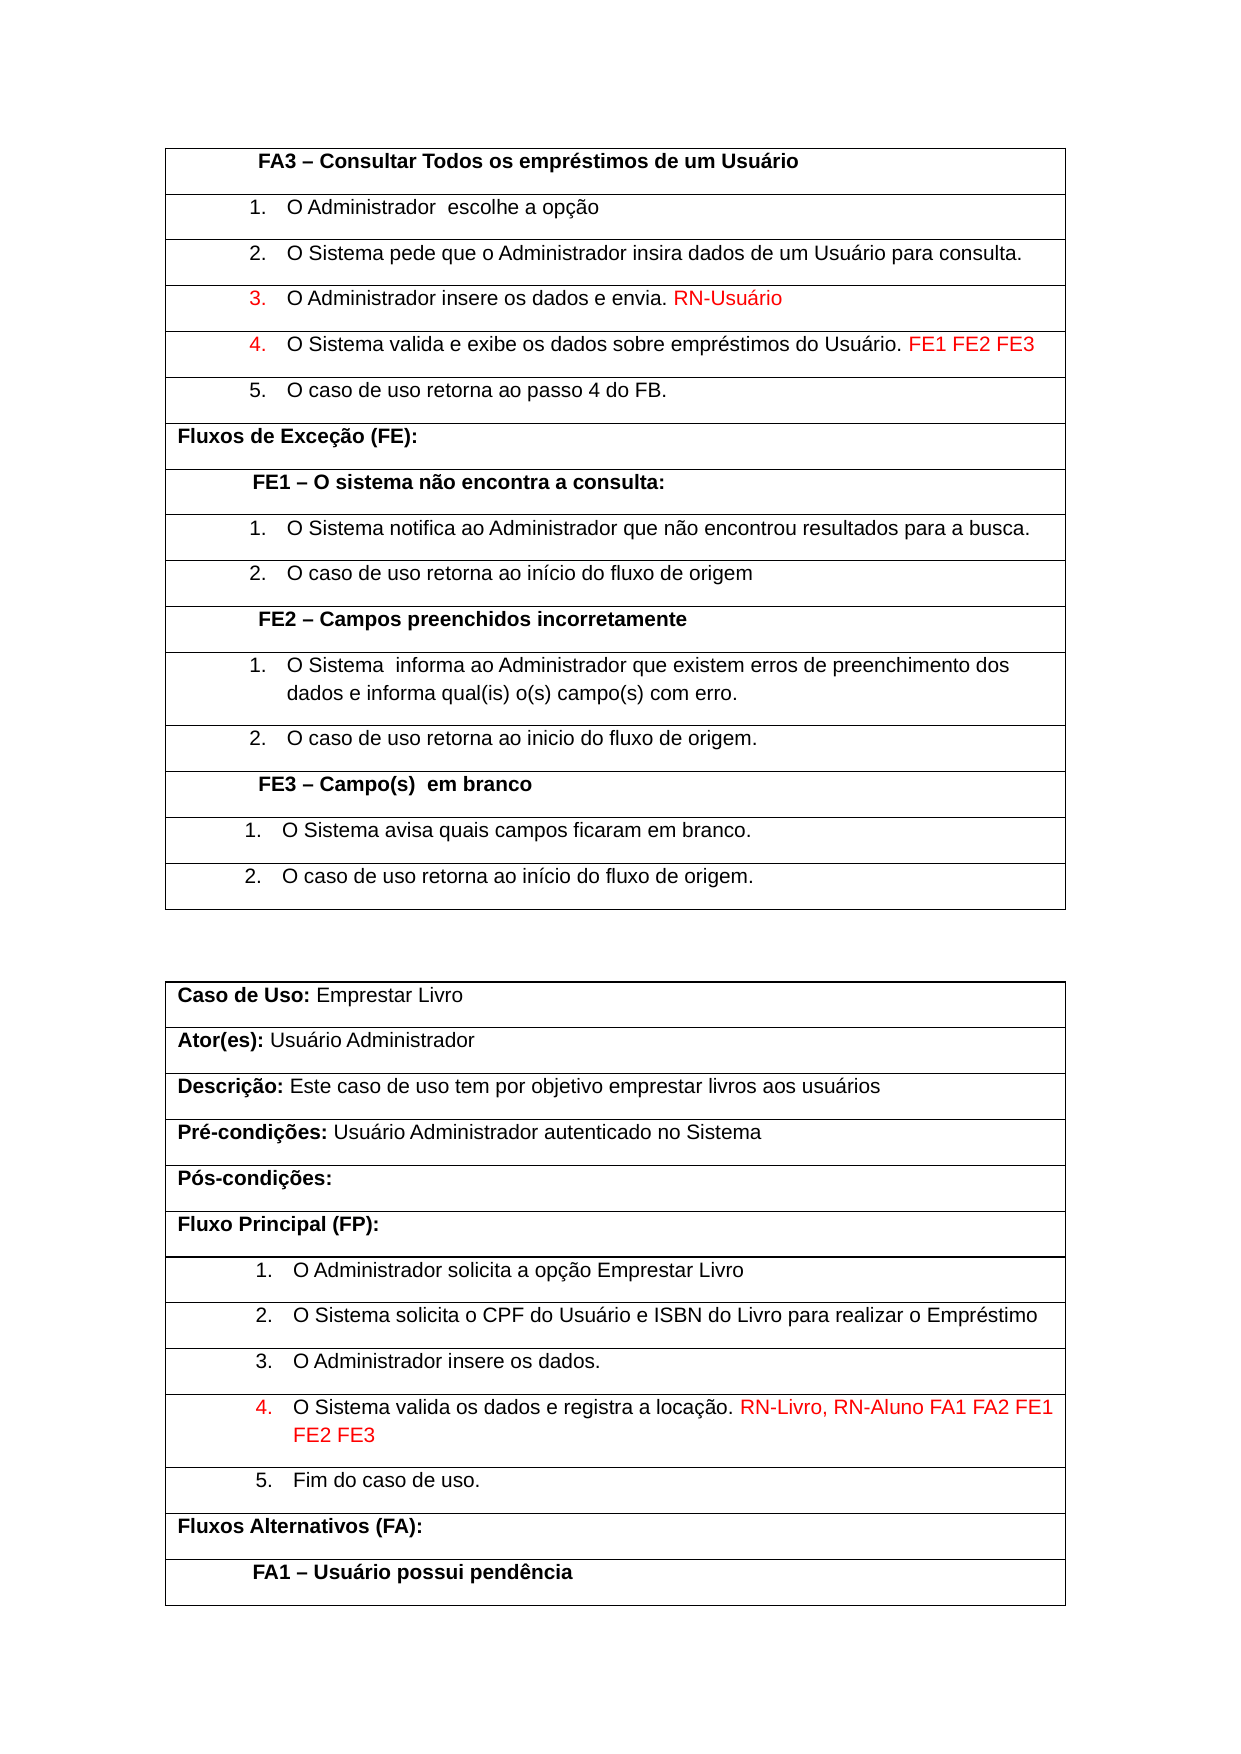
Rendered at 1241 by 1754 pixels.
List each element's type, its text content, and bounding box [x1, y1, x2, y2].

table_cell O Sistema valida e exibe os dados sobre empréstimos do Usuário. FE1 FE2 FE3 [166, 332, 1065, 377]
table_cell O caso de uso retorna ao passo 4 do FB. [166, 378, 1065, 423]
table_cell Fim do caso de uso. [166, 1468, 1065, 1513]
table_cell O Sistema solicita o CPF do Usuário e ISBN do Livro para realizar o Empréstimo [166, 1303, 1065, 1348]
table_cell O Sistema valida os dados e registra a locação. RN-Livro, RN-Aluno FA1 FA2 FE1 FE2 FE3 [166, 1395, 1065, 1467]
table_cell Pré-condições: Usuário Administrador autenticado no Sistema [166, 1120, 1065, 1165]
table_cell Descrição: Este caso de uso tem por objetivo emprestar livros aos usuários [166, 1074, 1065, 1119]
table_cell O caso de uso retorna ao início do fluxo de origem. [166, 864, 1065, 908]
table_cell Fluxos de Exceção (FE): [166, 424, 1065, 468]
table_cell O Sistema pede que o Administrador insira dados de um Usuário para consulta. [166, 240, 1065, 285]
table_cell FA1 – Usuário possui pendência [166, 1560, 1065, 1605]
table_cell O Sistema informa ao Administrador que existem erros de preenchimento dos dados e informa qual(is) o(s) campo(s) com erro. [166, 653, 1065, 725]
table_cell O Administrador insere os dados. [166, 1349, 1065, 1394]
table_cell O Sistema notifica ao Administrador que não encontrou resultados para a busca. [166, 515, 1065, 560]
table_cell Pós-condições: [166, 1166, 1065, 1211]
table_cell FE1 – O sistema não encontra a consulta: [166, 470, 1065, 514]
table_cell O caso de uso retorna ao início do fluxo de origem [166, 561, 1065, 606]
table_cell O Sistema avisa quais campos ficaram em branco. [166, 818, 1065, 863]
table_cell Fluxos Alternativos (FA): [166, 1514, 1065, 1559]
table_cell FE2 – Campos preenchidos incorretamente [166, 607, 1065, 652]
table_cell Fluxo Principal (FP): [166, 1212, 1065, 1256]
table_header Caso de Uso: Emprestar Livro [166, 983, 1065, 1027]
table_cell O Administrador insere os dados e envia. RN-Usuário [166, 286, 1065, 331]
table_cell O Administrador solicita a opção Emprestar Livro [166, 1258, 1065, 1302]
table_cell O caso de uso retorna ao inicio do fluxo de origem. [166, 726, 1065, 771]
table_cell Ator(es): Usuário Administrador [166, 1028, 1065, 1073]
table_cell FE3 – Campo(s) em branco [166, 772, 1065, 817]
table_cell FA3 – Consultar Todos os empréstimos de um Usuário [166, 149, 1065, 193]
table_cell O Administrador escolhe a opção [166, 195, 1065, 239]
